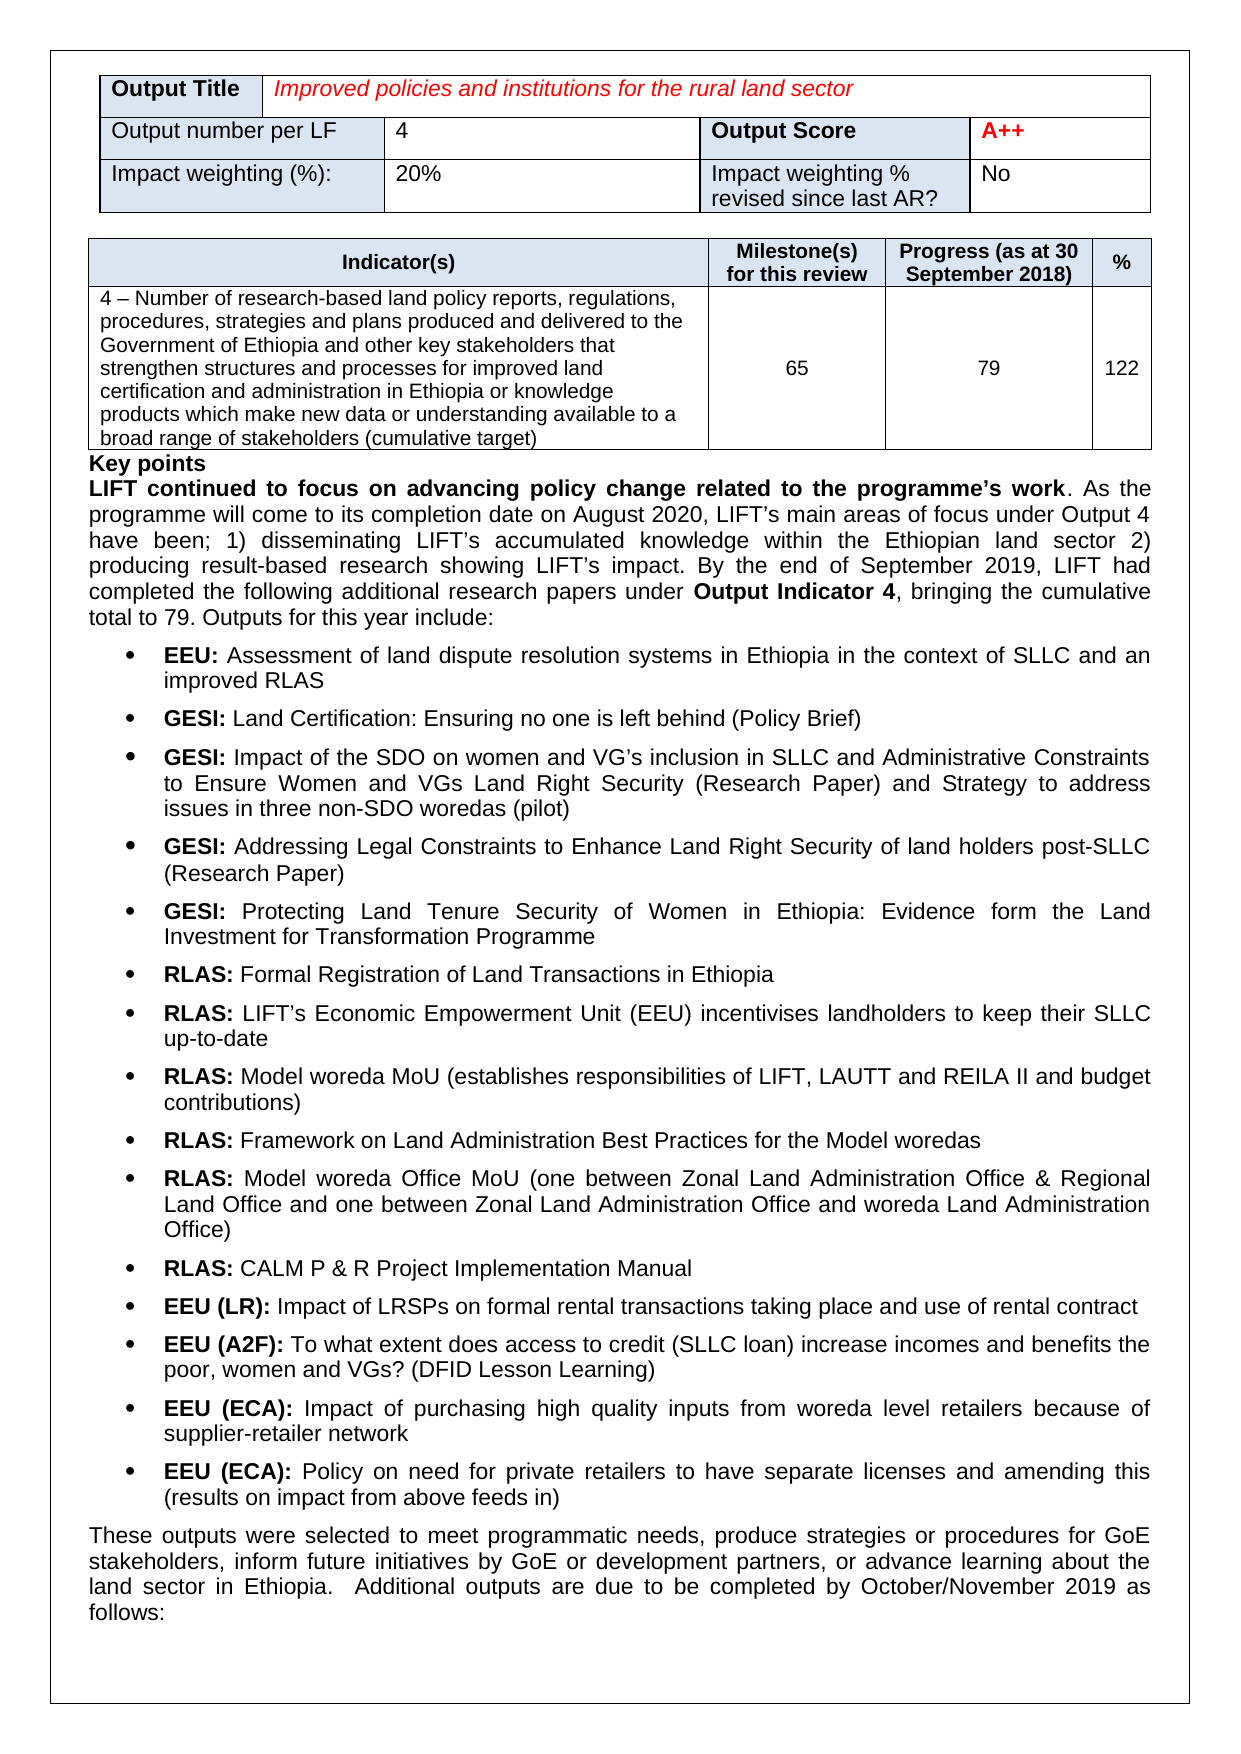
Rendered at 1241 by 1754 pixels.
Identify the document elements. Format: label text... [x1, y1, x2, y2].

list EEU (LR): Impact of LRSPs on formal rental transactions taking place and use of rental contract [126, 1293, 1152, 1319]
table_cell No [971, 160, 1150, 212]
list EEU (ECA): Policy on need for private retailers to have separate licenses and amending this (results on impact from above feeds in) [126, 1459, 1152, 1510]
list EEU (ECA): Impact of purchasing high quality inputs from woreda level retailers because of supplier-retailer network [126, 1395, 1152, 1446]
list RLAS: CALM P & R Project Implementation Manual [126, 1255, 1152, 1281]
table_cell Output Score [701, 118, 969, 159]
table_cell Impact weighting % revised since last AR? [701, 160, 969, 212]
list RLAS: Framework on Land Administration Best Practices for the Model woredas [126, 1128, 1152, 1153]
text LIFT continued to focus on advancing policy change related to the programme’s work. As the programme will come to its completion date on August 2020, LIFT’s main areas of focus under Output 4 have been; 1) disseminating LIFT’s accumulated knowledge within the Ethiopian land sector 2) producing result-based research showing LIFT’s impact. By the end of September 2019, LIFT had completed the following additional research papers under Output Indicator 4, bringing the cumulative total to 79. Outputs for this year include: [89, 476, 1152, 630]
table_header Improved policies and institutions for the rural land sector [263, 76, 1150, 117]
table_cell 122 [1093, 287, 1151, 449]
list RLAS: LIFT’s Economic Empowerment Unit (EEU) incentivises landholders to keep their SLLC up-to-date [126, 1000, 1152, 1051]
table_cell Output number per LF [101, 118, 384, 159]
list GESI: Addressing Legal Constraints to Enhance Land Right Security of land holders post-SLLC (Research Paper) [126, 834, 1152, 886]
table_header Indicator(s) [89, 239, 708, 286]
list RLAS: Model woreda MoU (establishes responsibilities of LIFT, LAUTT and REILA II and budget contributions) [126, 1064, 1152, 1115]
list EEU: Assessment of land dispute resolution systems in Ethiopia in the context of SLLC and an improved RLAS [126, 642, 1152, 693]
list GESI: Land Certification: Ensuring no one is left behind (Policy Brief) [126, 706, 1152, 732]
table_header Output Title [101, 76, 262, 117]
text These outputs were selected to meet programmatic needs, produce strategies or procedures for GoE stakeholders, inform future initiatives by GoE or development partners, or advance learning about the land sector in Ethiopia. Additional outputs are due to be completed by October/November 2019 as follows: [89, 1523, 1152, 1625]
table_cell A++ [971, 118, 1150, 159]
table_header Milestone(s) for this review [709, 239, 885, 286]
table_cell 79 [886, 287, 1092, 449]
table_cell 4 [385, 118, 699, 159]
table_header % [1093, 239, 1151, 286]
table_header Progress (as at 30 September 2018) [886, 239, 1092, 286]
table_cell Impact weighting (%): [101, 160, 384, 212]
list GESI: Protecting Land Tenure Security of Women in Ethiopia: Evidence form the Land Investment for Transformation Programme [126, 898, 1152, 949]
text Key points [89, 450, 1152, 476]
table_cell 65 [709, 287, 885, 449]
table_cell 20% [385, 160, 699, 212]
list GESI: Impact of the SDO on women and VG’s inclusion in SLLC and Administrative Constraints to Ensure Women and VGs Land Right Security (Research Paper) and Strategy to address issues in three non-SDO woredas (pilot) [126, 744, 1152, 822]
table_cell 4 – Number of research-based land policy reports, regulations, procedures, strategies and plans produced and delivered to the Government of Ethiopia and other key stakeholders that strengthen structures and processes for improved land certification and administration in Ethiopia or knowledge products which make new data or understanding available to a broad range of stakeholders (cumulative target) [89, 287, 708, 449]
list EEU (A2F): To what extent does access to credit (SLLC loan) increase incomes and benefits the poor, women and VGs? (DFID Lesson Learning) [126, 1331, 1152, 1383]
list RLAS: Formal Registration of Land Transactions in Ethiopia [126, 962, 1152, 988]
list RLAS: Model woreda Office MoU (one between Zonal Land Administration Office & Regional Land Office and one between Zonal Land Administration Office and woreda Land Administration Office) [126, 1166, 1152, 1243]
